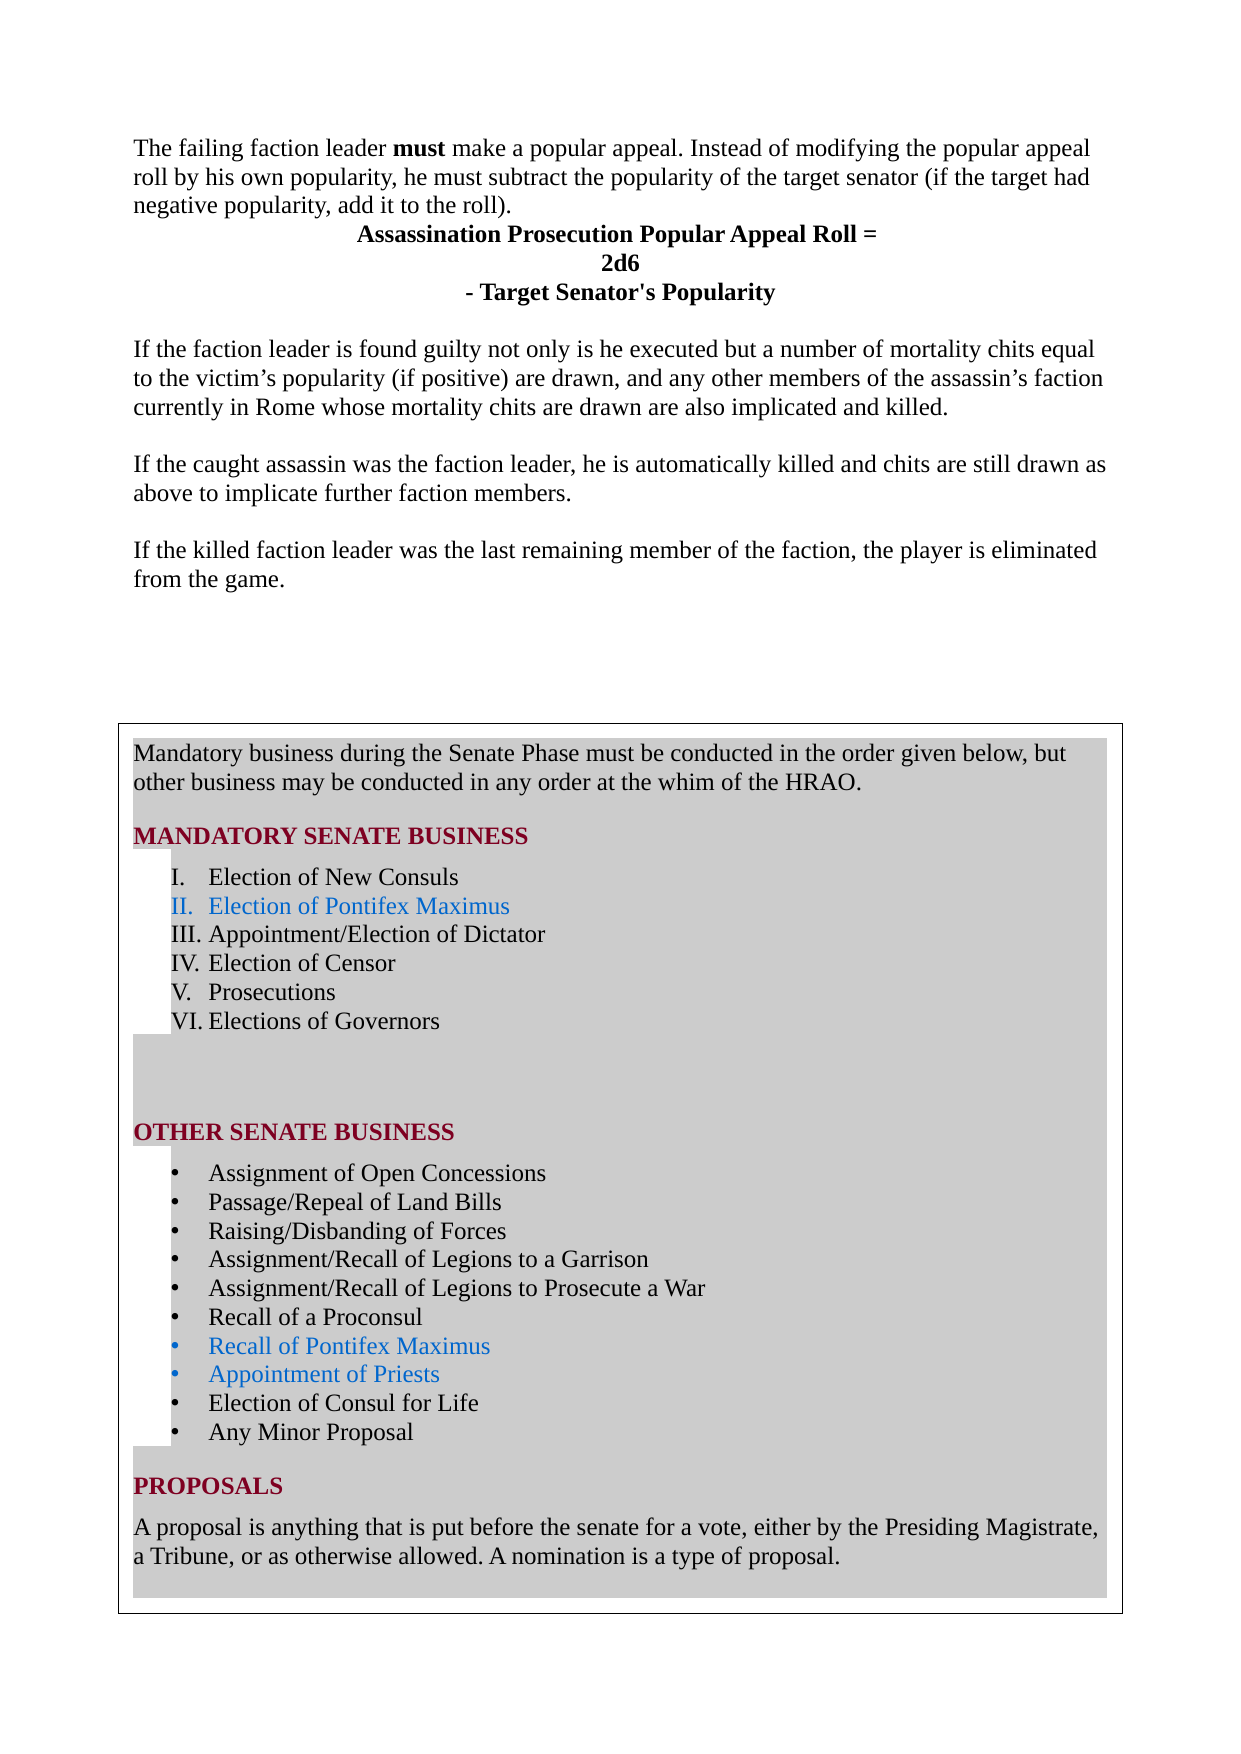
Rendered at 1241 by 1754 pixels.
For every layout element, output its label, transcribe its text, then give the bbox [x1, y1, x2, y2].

table_header Mandatory business during the Senate Phase must be conducted in the order given below, but other business may be conducted in any order at the whim of the HRAO. MANDATORY SENATE BUSINESS Election of New Consuls Election of Pontifex Maximus Appointment/Election of Dictator Election of Censor Prosecutions Elections of Governors OTHER SENATE BUSINESS Assignment of Open Concessions Passage/Repeal of Land Bills Raising/Disbanding of Forces Assignment/Recall of Legions to a Garrison Assignment/Recall of Legions to Prosecute a War Recall of a Proconsul Recall of Pontifex Maximus Appointment of Priests Election of Consul for Life Any Minor Proposal PROPOSALS A proposal is anything that is put before the senate for a vote, either by the Presiding Magistrate, a Tribune, or as otherwise allowed. A nomination is a type of proposal. Defeated proposals may not be introduced again in the same Senate Phase without significant change. EXAMPLES: A proposal to assign Fabius eight legions fails. A subsequent proposal to assign Fabius seven legions or Claudius eight legions may be put forward. A proposal to send Fabius to govern Nearer Spain and Claudius to Sicily might fail as a joint proposal but a subsequent separate proposal to send Fabius to Nearer Spain is legal. A proposal to nominate Fabius and Claudius as Consuls fails. A subsequent proposal to nominate Claudius and Fabius as Consuls would be illegal (rewording the proposal is not enough). In contrast, concessions and Consul for Life nominations can only be voted upon once per turn. A proposal is considered on the floor the moment the first vote is called for. A proposal is implemented as soon as the last faction votes on it and the proposal passes. No cards can be played or actions occur between the time the last faction votes and the proposal is implemented. EXAMPLE: A senator could not be assassinated after he is elected governor since he is considered to be in his province as soon as the last vote on the passing proposal is cast. VOTING After announcing the proposal, the Presiding Magistrate chooses a faction to vote first. That faction must vote, abstain, or use a Tribune to veto the vote. After that faction votes or abstains the Presiding Magistrate selects another faction to vote, and the process is repeated until all factions have had an opportunity to vote or the proposal is vetoed. The voting procedure of the senate is the same for all business requiring a vote except that abstaining is not allowed during the passage/repeal of a land bill (page 37). Any player refusing to vote on a land bill when prompted is considered to have voted against it or for its repeal. Each senator in Rome controls votes equal to his oratory plus the number of knights he controls. However, he may temporarily increase his votes for any particular proposal by buying them. For each talent he pays out of his personal treasury he receives one extra vote for that round of voting. These talents are paid out when the senator’s votes are called upon. Senator's Votes = Senator's Oratory + Number of Senator's Knights + Bribes From Senator's Personal Treasury All the senators in a faction need not vote alike, though they usually will. Once a senator (or entire faction) declares his vote he may not change it, nor play a Tribune to veto (cancel) the vote. A simple majority (> 50%) of votes cast is required to pass any measure. REMEMBER: Each player should readjust his vote tally dial (on his faction treasury) as soon as he gains or loses votes for any reason. UNANIMOUS DEFEAT Whenever the Presiding Magistrate makes a proposal which is defeated by unanimous vote of all senators in Rome controlled by the other players, he may choose one of the following options: lose one influence (down to a minimum of 0) or step down as Presiding Magistrate and immediately hand over conduct of the meeting to the next HRAO If the Presiding Magistrate does not have any influence to lose he MUST step down as Presiding Magistrate. The senator stepping down retains his office, but is not available to be the Presiding Magistrate at any further point in the turn. This does not affect the HRAO order, just who is the Presiding Magistrate, and may happen multiple times during a Senate Phase. These penalties do not apply when a Tribune is used to put forth a proposal. TRIBUNES Tribune cards may be played during the Senate Phase to veto or initiate proposals, including nominations. Once used, Tribunes are discarded. In the rare case that two or more players ever play a Tribune at the same time, those players dice off to determine who gets precedence with the loser(s) taking their Tribune back to their hand. ­ PROPOSAL USING A TRIBUNE Other senators may force proposals to a vote only by using a Tribune card and announcing “Tribune!”. A Tribune card can force proposals: Any time there is no proposal already on the floor to establish that player's right to make a proposal. During a current proposal with or without specifying intent so as to establish that player's right to make the next proposal. After a the Presiding Magistrate adjourns the senate to force its continuation to consider the Tribune’s proposal. The proposal must still be made at the correct time in the Senate Phase - for example, a player may not propose to recruit legions before the Censor has been elected. A Tribune may not be used to interrupt an already played Tribune (i.e. once a Tribune has been played to make a proposal another Tribune may not interrupt it). A prosecution is not considered a proposal and is therefore not eligible to be proposed (though they may be vetoed [page 34]). A Tribune may not be used to make a proposal to adjourn the senate (that is the privilege of the Presiding Magistrate). However, a proposal could be put forth to send the Presiding Magistrate to war, which, if it passes, would close the senate upon the Presiding Magistrate’s departure (page 38). Some statesmen have the capability of playing an inherent Tribune each turn without actually playing a card. Treat this ability exactly the same as if the faction had played a Tribune card. VETO USING A TRIBUNE A Tribune may be used prior to or during the owning faction’s turn to stop any vote from being taken, whether it is an election, prosecution, or other proposal. EXCEPTIONS: Consul for Life Special prosecution of assassins Any proposal by a Dictator The appointment of the last eligible candidate for any office The senator playing the Tribune announces “Veto”, and the vote is canceled - even if it already had enough votes for passage. The slate of candidates in a vetoed election may not be nominated again in the same turn, nor may the accused in a vetoed prosecution be prosecuted again that turn for the same reason. PROHIBITIONS The senate may not put forth a proposal or nomination not defined within the rules. RESIGNATION A senator elected to an office may not resign his office. DECLINING A NOMINATION A senator may not decline a nomination, but he may vote against the proposal. OFFICE INFLUENCE Influence gained from an office is not lost when the senator ceases to hold the office, but is his to keep until lost by some form of misdeed or death. EXCEPTION: Pontifex Maximus advanced rule CONSUL FOR LIFE If a Consul for Life is elected or appointed that player gains control of all factions and will win the game should the Republic survive the current game turn. At any time during the Senate Phase following the consular elections, the Presiding Magistrate or a player using a Tribune may nominate any senator in Rome with an influence of 21 “Consul for Life”. EXCEPTION: This cannot be proposed while the Censor is Presiding Magistrate during prosecutions. Consul for Life can be proposed only once per turn and cannot be vetoed. If a Tribune is used to propose Consul for Life it may, however, be canceled by an appropriate Intrigue card (e.g. Graft). Assassination attempts may take place during such a vote, but once elected that senator cannot be assassinated. The nominee may already hold an office. For this vote the nominee may add his influence to his vote total. APPOINTMENT If, at any time during the game, a senator in Rome reaches 35 influence and the Military Reforms law (in the Middle Republic Scenario) is not already in place, he immediately becomes the “Consul for Life”. If two or more senators simultaneously reach 35 influence, the one exceeding 35 by the most is the Consul for Life. If equal, the senator belonging to the faction with the most combined influence is Consul for Life. Achieving Consul for Life in this manner is an automatic appointment – there is no chance for assassination attempts. Since all factions are all immediately completely controlled by the Consul for Life, the Military Reform law cannot be played by another player. WINNING THE GAME If a senator has “won” by being voted or appointed Consul for Life, he takes over all factions (except for the faction belonging to a player who currently has a rebel senator), and during the Senate Phase plays them as if they were his own. He does not truly win unless he survives to the end of the current game turn (see Victory Conditions page 51). He is not the HRAO or the Presiding Magistrate. He may look at a non-rebel player’s hand at any time, but may not play any of the other player’s cards. He may not force other factions to make assassination attempts, to make any public agreements or to vote against a land bill. Only the faction with a rebel player may vote normally and conduct assassination attempts. Note that players will regain control of their factions if the Consul for Life dies, but not if he is captured. If a civil war is already ongoing, that rebel can still win by defeating the senate’s army (page 51) during the turn in which the Consul for Life is elected – otherwise the Consul for Life will win the game at the end of the turn regardless of the civil war status (unless faced with four or more active wars). See Victory Conditions (page 51) for more details. REPOPULATING ROME Whenever the number of aligned senators currently in Rome falls below 8 during a Senate Phase due to death or absence, the top senator card in the Curia is promoted to active status in the faction of the player with the fewest active senators. Ties are resolved in favor of the player with the least total influence currently in Rome, with further ties being broken by a die roll. Such promotions continue until the number of active senators in Rome reaches 8 or the Curia is empty. If the Curia has no senators, those in the Forum can be substituted. The choice of which of the available senators to take is up to the receiving player. If no further senators are currently available in either the Curia or the Forum, no such promotion occurs. [119, 724, 1122, 1613]
